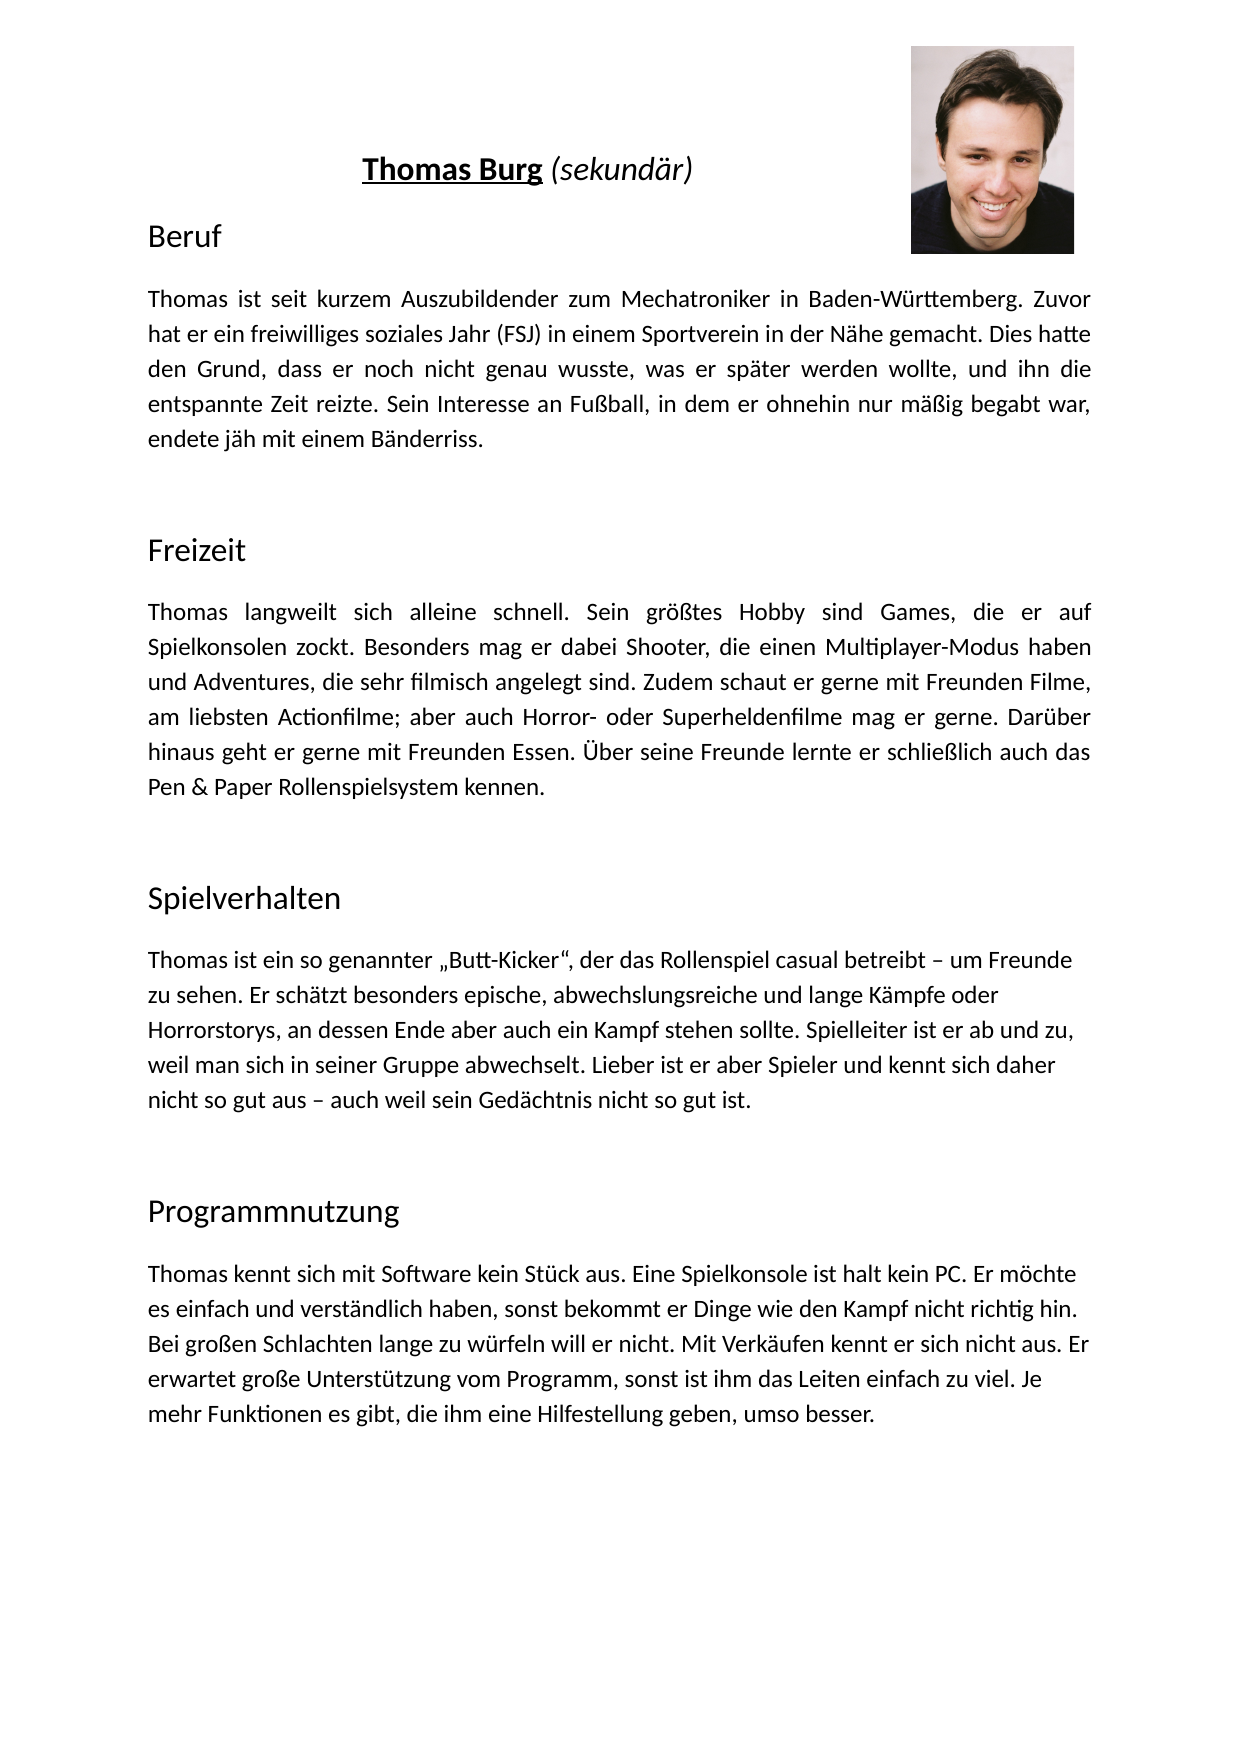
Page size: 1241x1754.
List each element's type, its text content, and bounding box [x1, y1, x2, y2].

text [1075, 148, 1093, 188]
text Thomas kennt sich mit Software kein Stück aus. Eine Spielkonsole ist halt kein PC. Er möchte es einfach und verständlich haben, sonst bekommt er Dinge wie den Kampf nicht richtig hin. Bei großen Schlachten lange zu würfeln will er nicht. Mit Verkäufen kennt er sich nicht aus. Er erwartet große Unterstützung vom Programm, sonst ist ihm das Leiten einfach zu viel. Je mehr Funktionen es gibt, die ihm eine Hilfestellung geben, umso besser. [148, 1258, 1093, 1429]
text Thomas ist ein so genannter „Butt-Kicker“, der das Rollenspiel casual betreibt – um Freunde zu sehen. Er schätzt besonders epische, abwechslungsreiche und lange Kämpfe oder Horrorstorys, an dessen Ende aber auch ein Kampf stehen sollte. Spielleiter ist er ab und zu, weil man sich in seiner Gruppe abwechselt. Lieber ist er aber Spieler und kennt sich daher nicht so gut aus – auch weil sein Gedächtnis nicht so gut ist. [148, 945, 1093, 1115]
picture [911, 46, 1075, 254]
text Beruf [148, 215, 1093, 256]
text Thomas langweilt sich alleine schnell. Sein größtes Hobby sind Games, die er auf Spielkonsolen zockt. Besonders mag er dabei Shooter, die einen Multiplayer-Modus haben und Adventures, die sehr filmisch angelegt sind. Zudem schaut er gerne mit Freunden Filme, am liebsten Actionfilme; aber auch Horror- oder Superheldenfilme mag er gerne. Darüber hinaus geht er gerne mit Freunden Essen. Über seine Freunde lernte er schließlich auch das Pen & Paper Rollenspielsystem kennen. [148, 596, 1093, 802]
text Spielverhalten [148, 877, 1093, 918]
text Freizeit [148, 529, 1093, 569]
text Programmnutzung [148, 1191, 1093, 1231]
text Thomas ist seit kurzem Auszubildender zum Mechatroniker in Baden-Württemberg. Zuvor hat er ein freiwilliges soziales Jahr (FSJ) in einem Sportverein in der Nähe gemacht. Dies hatte den Grund, dass er noch nicht genau wusste, was er später werden wollte, und ihn die entspannte Zeit reizte. Sein Interesse an Fußball, in dem er ohnehin nur mäßig begabt war, endete jäh mit einem Bänderriss. [148, 283, 1093, 453]
text Thomas Burg (sekundär) [148, 148, 911, 188]
